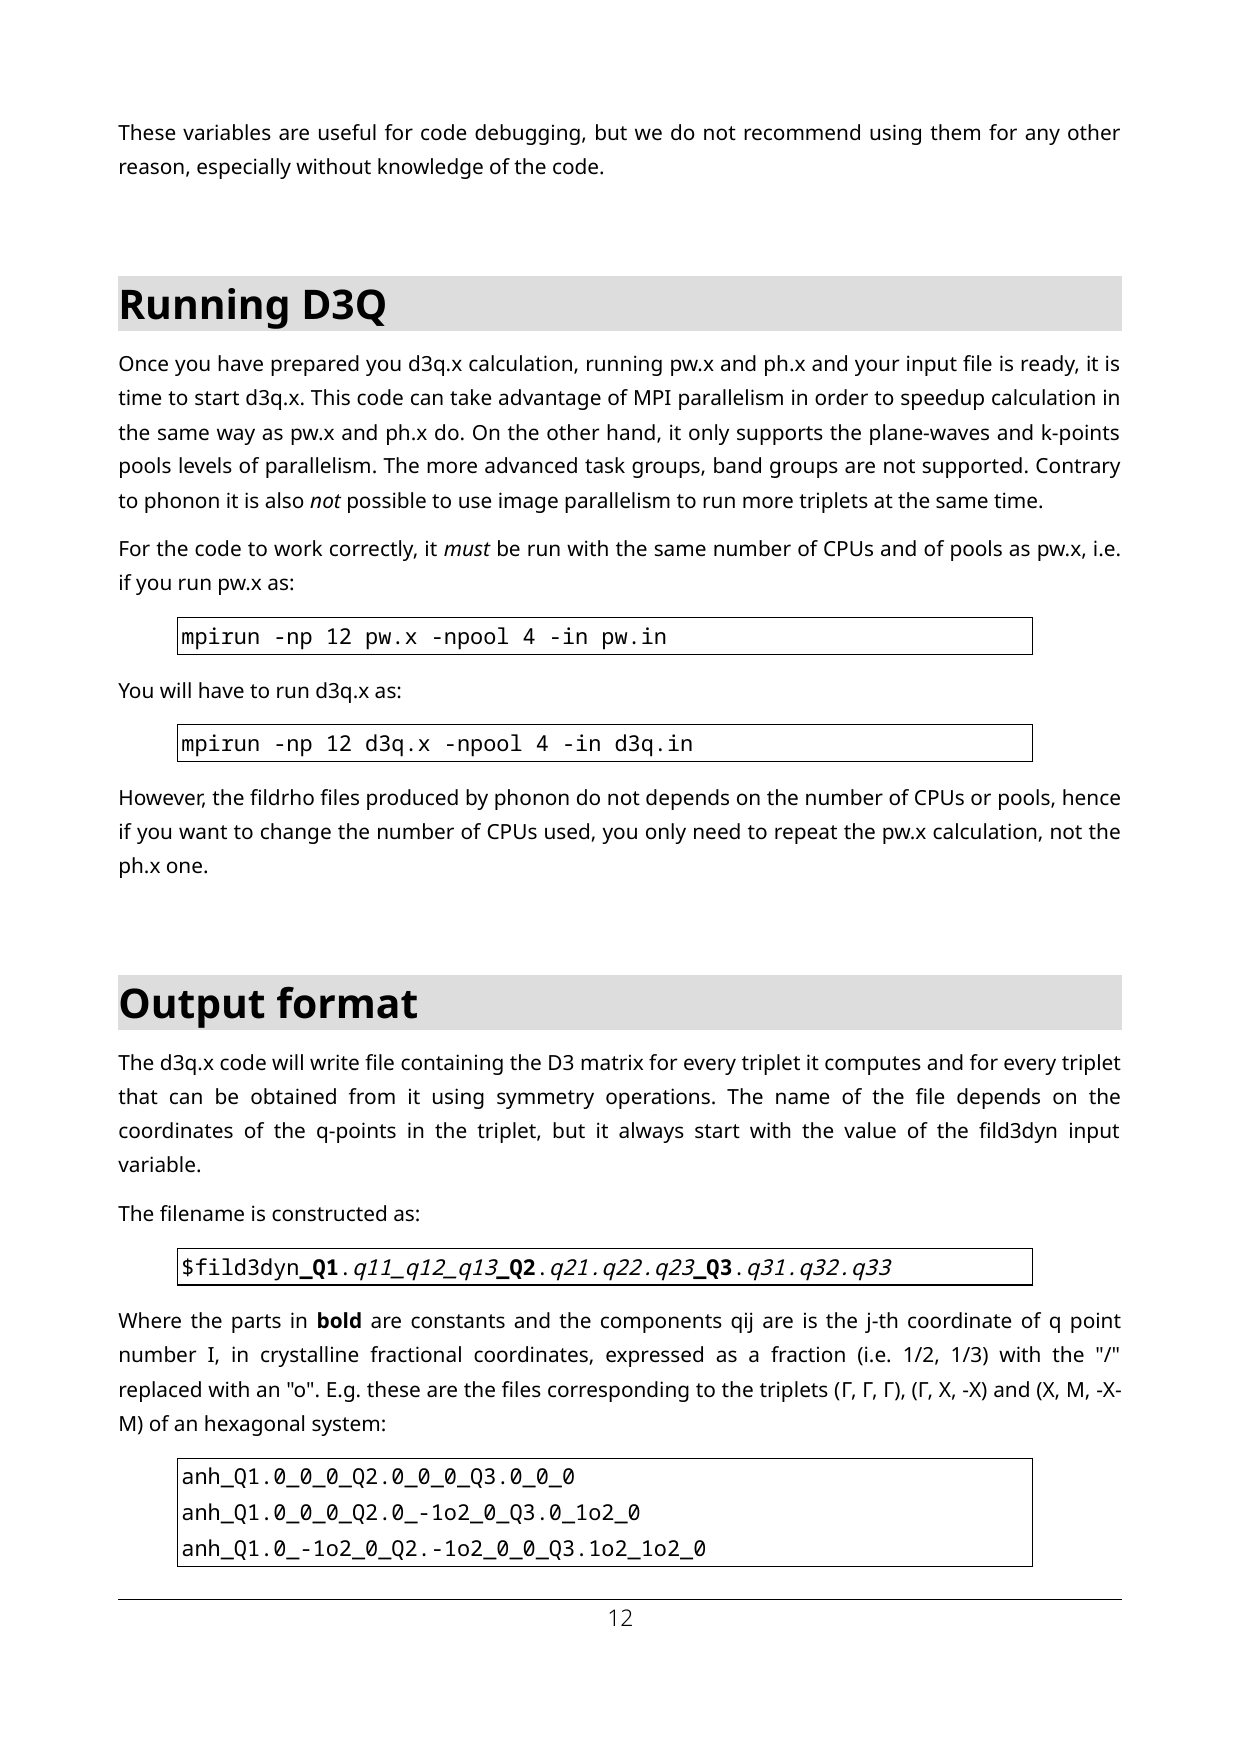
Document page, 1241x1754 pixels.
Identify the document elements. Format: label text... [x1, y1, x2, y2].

text The d3q.x code will write file containing the D3 matrix for every triplet it computes and for every triplet that can be obtained from it using symmetry operations. The name of the file depends on the coordinates of the q-points in the triplet, but it always start with the value of the fild3dyn input variable. [118, 1048, 1122, 1179]
subtitle Output format [118, 975, 1122, 1030]
text $fild3dyn_Q1.q11_q12_q13_Q2.q21.q22.q23_Q3.q31.q32.q33 [178, 1249, 1032, 1284]
text Once you have prepared you d3q.x calculation, running pw.x and ph.x and your input file is ready, it is time to start d3q.x. This code can take advantage of MPI parallelism in order to speedup calculation in the same way as pw.x and ph.x do. On the other hand, it only supports the plane-waves and k-points pools levels of parallelism. The more advanced task groups, band groups are not supported. Contrary to phonon it is also not possible to use image parallelism to run more triplets at the same time. [118, 349, 1122, 514]
text mpirun -np 12 pw.x -npool 4 -in pw.in [178, 618, 1032, 654]
text The filename is constructed as: [118, 1199, 1122, 1228]
text These variables are useful for code debugging, but we do not recommend using them for any other reason, especially without knowledge of the code. [118, 118, 1122, 181]
subtitle Running D3Q [118, 276, 1122, 331]
text For the code to work correctly, it must be run with the same number of CPUs and of pools as pw.x, i.e. if you run pw.x as: [118, 534, 1122, 597]
text Where the parts in bold are constants and the components qij are is the j-th coordinate of q point number I, in crystalline fractional coordinates, expressed as a fraction (i.e. 1/2, 1/3) with the "/" replaced with an "o". E.g. these are the files corresponding to the triplets (Γ, Γ, Γ), (Γ, X, -X) and (X, M, -X-M) of an hexagonal system: [118, 1307, 1122, 1437]
text anh_Q1.0_0_0_Q2.0_0_0_Q3.0_0_0 anh_Q1.0_0_0_Q2.0_-1o2_0_Q3.0_1o2_0 anh_Q1.0_-1o2_0_Q2.-1o2_0_0_Q3.1o2_1o2_0 [178, 1459, 1032, 1566]
text You will have to run d3q.x as: [118, 676, 1122, 704]
text However, the fildrho files produced by phonon do not depends on the number of CPUs or pools, hence if you want to change the number of CPUs used, you only need to repeat the pw.x calculation, not the ph.x one. [118, 783, 1122, 879]
text mpirun -np 12 d3q.x -npool 4 -in d3q.in [178, 725, 1032, 761]
